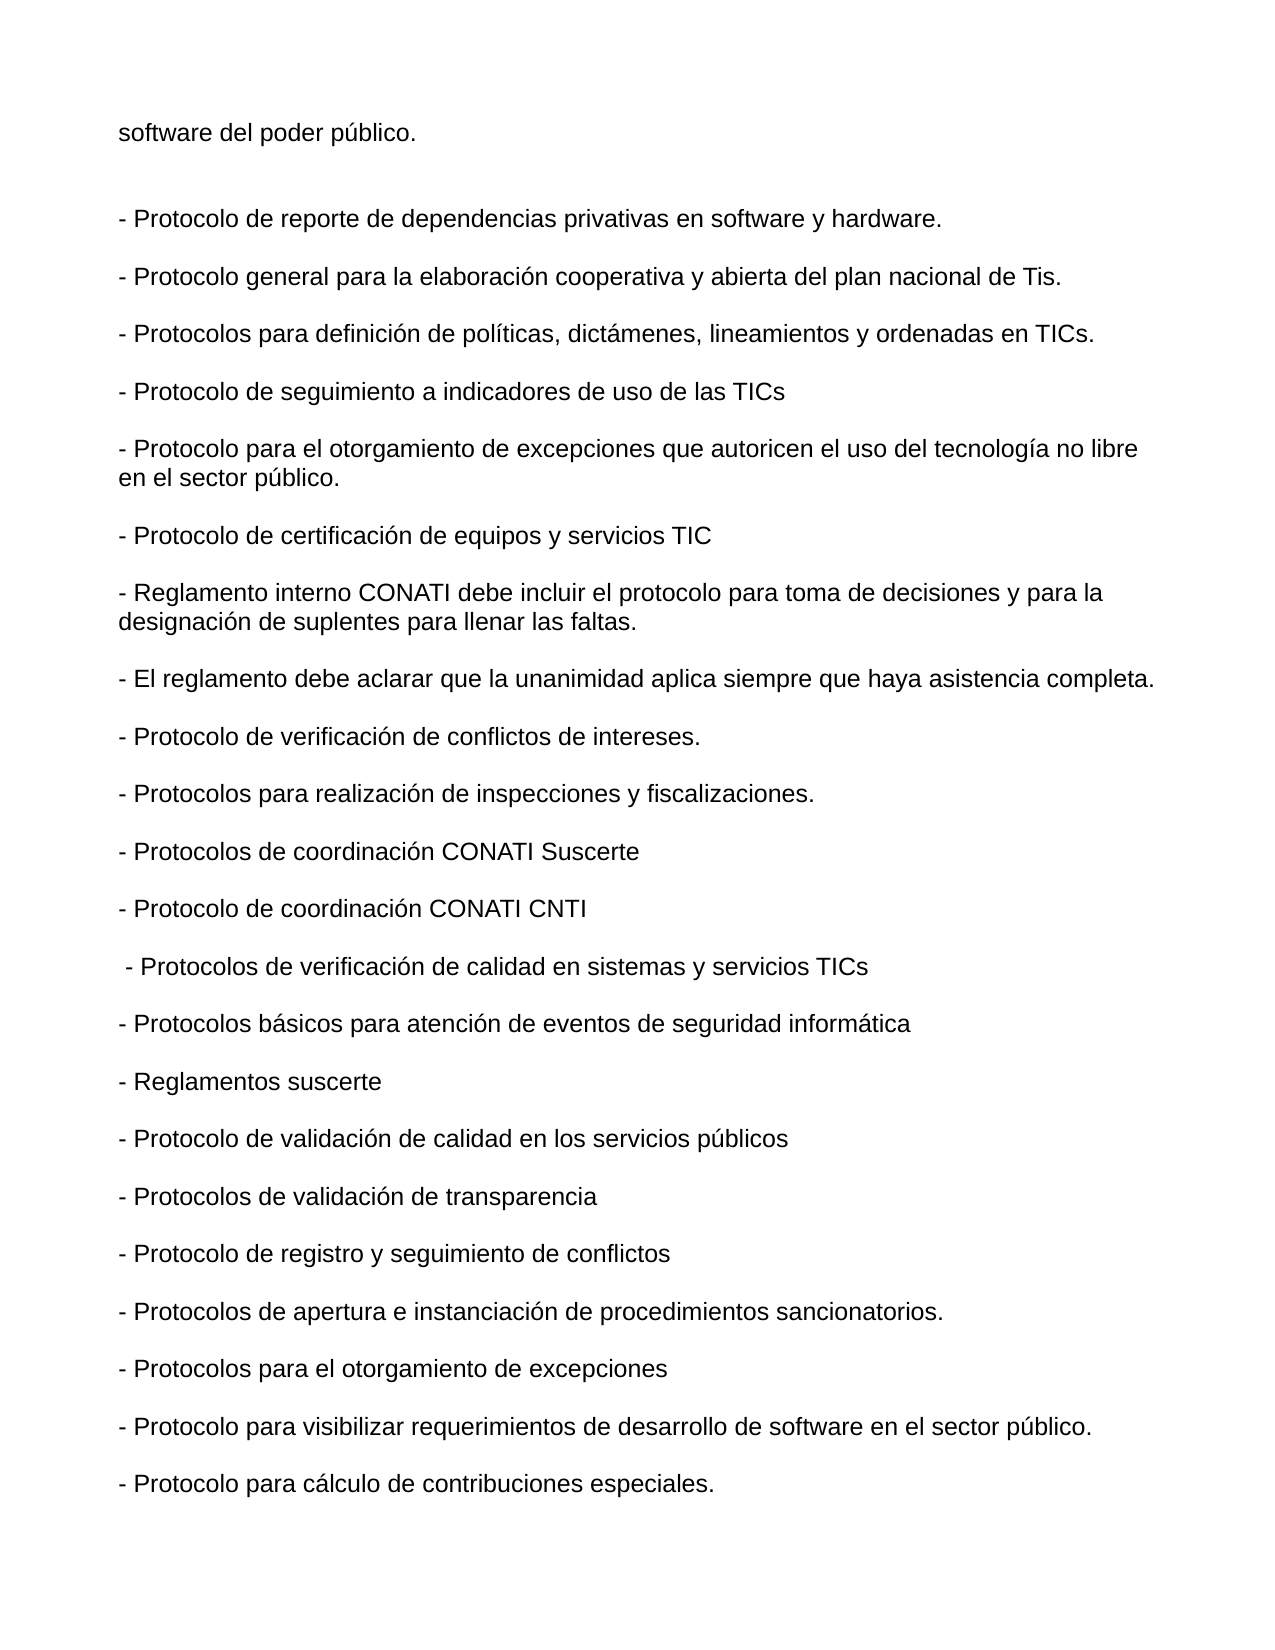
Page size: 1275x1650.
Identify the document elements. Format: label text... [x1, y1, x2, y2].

text - Protocolo de validación de calidad en los servicios públicos [118, 1124, 1157, 1153]
text - Protocolo general para la elaboración cooperativa y abierta del plan nacional de Tis. [118, 262, 1157, 291]
text - Protocolo de reporte de dependencias privativas en software y hardware. [118, 204, 1157, 233]
text - Protocolo de certificación de equipos y servicios TIC [118, 521, 1157, 549]
text - Protocolo para el otorgamiento de excepciones que autoricen el uso del tecnología no libre en el sector público. [118, 434, 1157, 492]
text - Protocolo de seguimiento a indicadores de uso de las TICs [118, 377, 1157, 406]
text - Protocolo para visibilizar requerimientos de desarrollo de software en el sector público. [118, 1412, 1157, 1441]
text - El reglamento debe aclarar que la unanimidad aplica siempre que haya asistencia completa. [118, 664, 1157, 693]
text - Protocolos de coordinación CONATI Suscerte [118, 837, 1157, 866]
text - Reglamentos suscerte [118, 1067, 1157, 1096]
text - Protocolo de coordinación CONATI CNTI [118, 894, 1157, 923]
text - Protocolos de validación de transparencia [118, 1182, 1157, 1211]
text - Protocolos para definición de políticas, dictámenes, lineamientos y ordenadas en TICs. [118, 319, 1157, 348]
text - Protocolo de registro y seguimiento de conflictos [118, 1239, 1157, 1268]
text - Reglamento interno CONATI debe incluir el protocolo para toma de decisiones y para la designación de suplentes para llenar las faltas. [118, 578, 1157, 636]
text - Protocolos de verificación de calidad en sistemas y servicios TICs [118, 952, 1157, 981]
text - Protocolo para cálculo de contribuciones especiales. [118, 1469, 1157, 1498]
text software del poder público. [118, 118, 1157, 147]
text - Protocolos para realización de inspecciones y fiscalizaciones. [118, 779, 1157, 808]
text - Protocolo de verificación de conflictos de intereses. [118, 722, 1157, 751]
text - Protocolos de apertura e instanciación de procedimientos sancionatorios. [118, 1297, 1157, 1326]
text - Protocolos para el otorgamiento de excepciones [118, 1354, 1157, 1383]
text - Protocolos básicos para atención de eventos de seguridad informática [118, 1009, 1157, 1038]
